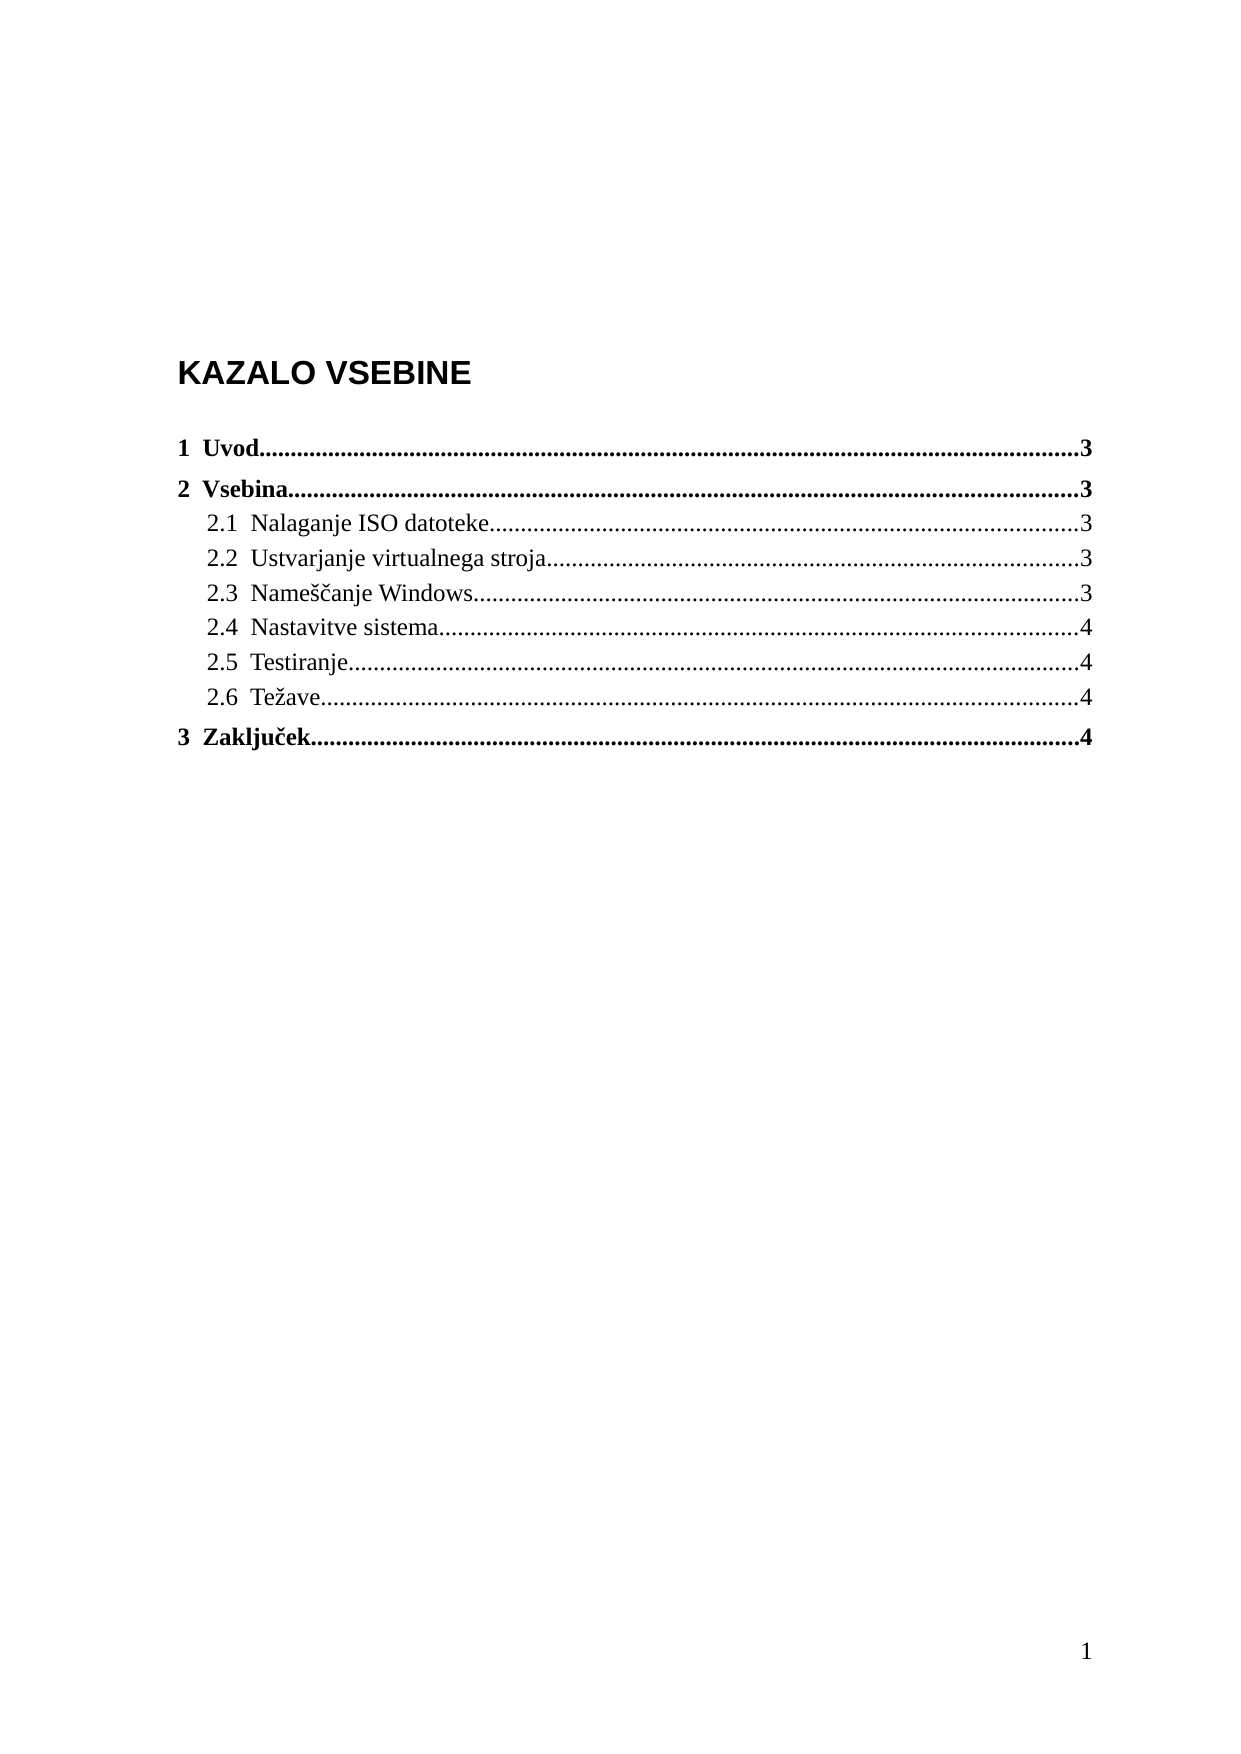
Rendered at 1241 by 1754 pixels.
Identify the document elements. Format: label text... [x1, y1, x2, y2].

text 2 Vsebina 3 [177, 474, 1093, 502]
text 2.5 Testiranje 4 [207, 647, 1093, 676]
text 2.1 Nalaganje ISO datoteke 3 [207, 508, 1093, 537]
subtitle Kazalo vsebine [177, 353, 1093, 392]
text 2.3 Nameščanje Windows 3 [207, 578, 1093, 606]
text 3 Zaključek 4 [177, 722, 1093, 751]
text 2.6 Težave 4 [207, 682, 1093, 711]
text 2.2 Ustvarjanje virtualnega stroja 3 [207, 543, 1093, 572]
text 2.4 Nastavitve sistema 4 [207, 612, 1093, 641]
text 1 Uvod 3 [177, 433, 1093, 462]
